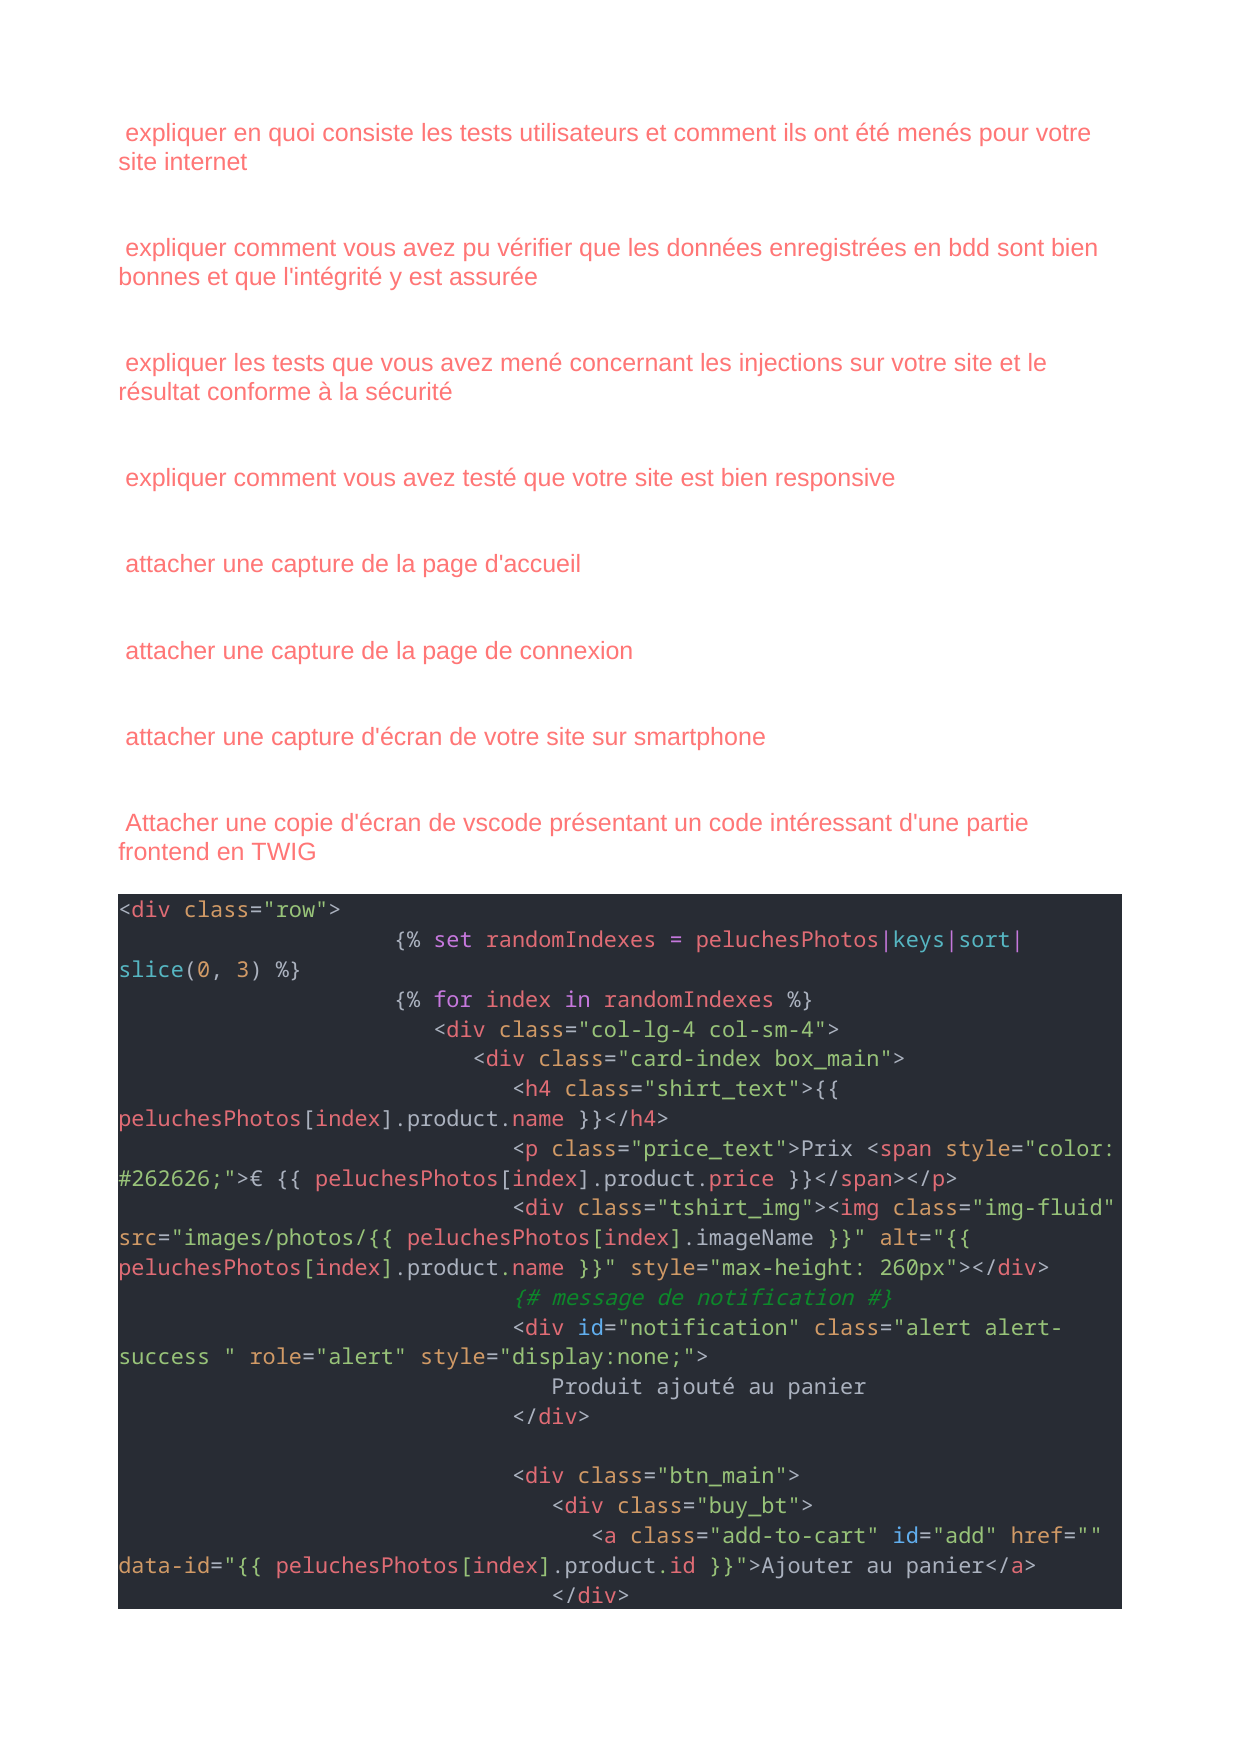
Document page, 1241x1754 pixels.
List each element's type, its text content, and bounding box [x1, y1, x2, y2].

text expliquer comment vous avez pu vérifier que les données enregistrées en bdd sont bien bonnes et que l'intégrité y est assurée [118, 233, 1122, 291]
text expliquer comment vous avez testé que votre site est bien responsive [118, 463, 1122, 492]
text <div id="notification" class="alert alert-success " role="alert" style="display:none;"> [118, 1311, 1122, 1371]
text <h4 class="shirt_text">{{ peluchesPhotos[index].product.name }}</h4> [118, 1073, 1122, 1133]
text attacher une capture d'écran de votre site sur smartphone [118, 722, 1122, 751]
text <div class="card-index box_main"> [118, 1043, 1122, 1073]
text <div class="tshirt_img"><img class="img-fluid" src="images/photos/{{ peluchesPhotos[index].imageName }}" alt="{{ peluchesPhotos[index].product.name }}" style="max-height: 260px"></div> [118, 1192, 1122, 1282]
text </div> [118, 1401, 1122, 1431]
text <div class="col-lg-4 col-sm-4"> [118, 1013, 1122, 1043]
text Produit ajouté au panier [118, 1371, 1122, 1401]
text </div> [118, 1579, 1122, 1609]
text <a class="add-to-cart" id="add" href="" data-id="{{ peluchesPhotos[index].product.id }}">Ajouter au panier</a> [118, 1520, 1122, 1579]
text expliquer en quoi consiste les tests utilisateurs et comment ils ont été menés pour votre site internet [118, 118, 1122, 176]
text <p class="price_text">Prix <span style="color: #262626;">€ {{ peluchesPhotos[index].product.price }}</span></p> [118, 1133, 1122, 1192]
text Attacher une copie d'écran de vscode présentant un code intéressant d'une partie frontend en TWIG [118, 808, 1122, 866]
text attacher une capture de la page de connexion [118, 636, 1122, 664]
text {# message de notification #} [118, 1282, 1122, 1311]
text {% for index in randomIndexes %} [118, 984, 1122, 1013]
text {% set randomIndexes = peluchesPhotos|keys|sort|slice(0, 3) %} [118, 924, 1122, 984]
text expliquer les tests que vous avez mené concernant les injections sur votre site et le résultat conforme à la sécurité [118, 348, 1122, 406]
text <div class="btn_main"> [118, 1460, 1122, 1490]
text <div class="buy_bt"> [118, 1490, 1122, 1520]
text <div class="row"> [118, 894, 1122, 924]
text attacher une capture de la page d'accueil [118, 549, 1122, 578]
